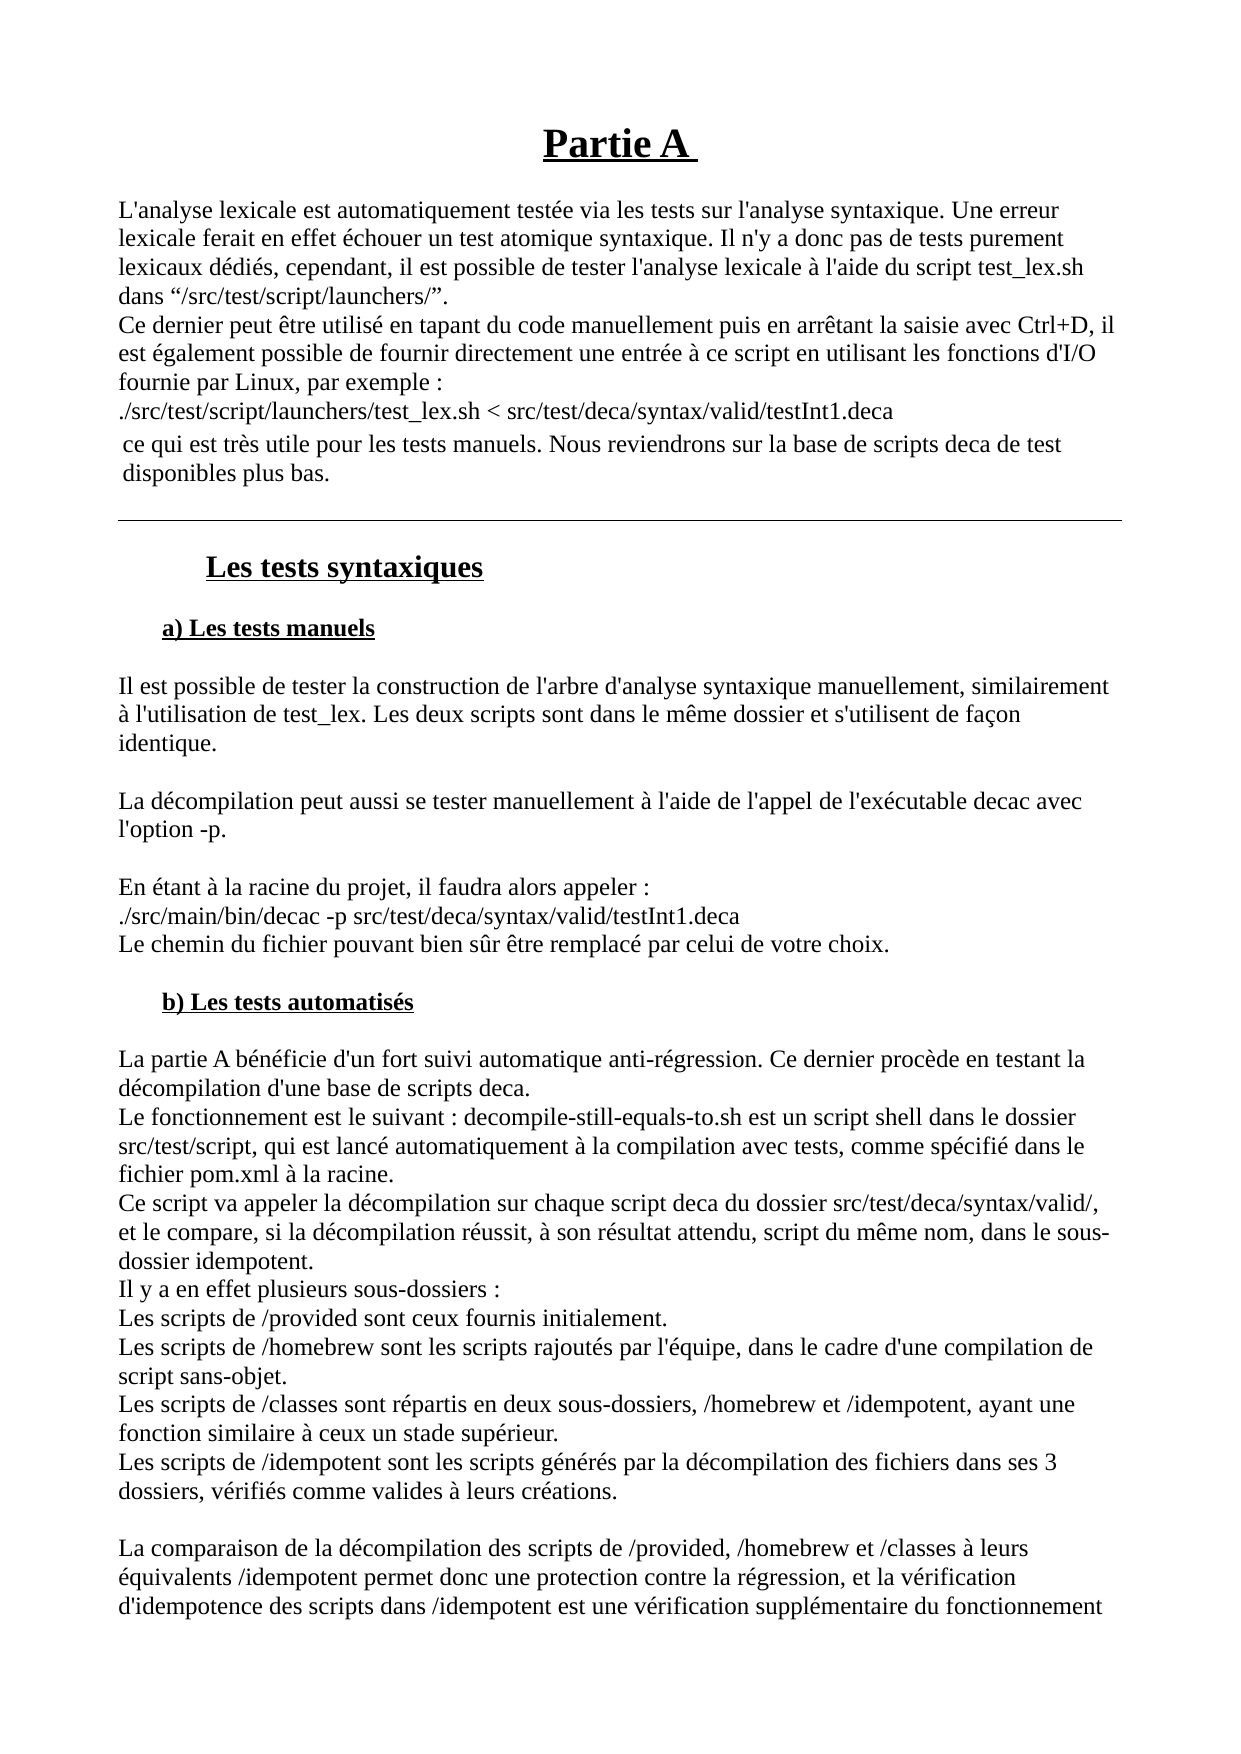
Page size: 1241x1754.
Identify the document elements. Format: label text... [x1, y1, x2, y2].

text Ce dernier peut être utilisé en tapant du code manuellement puis en arrêtant la saisie avec Ctrl+D, il est également possible de fournir directement une entrée à ce script en utilisant les fonctions d'I/O fournie par Linux, par exemple : ./src/test/script/launchers/test_lex.sh < src/test/deca/syntax/valid/testInt1.deca [118, 310, 1122, 425]
text a) Les tests manuels Il est possible de tester la construction de l'arbre d'analyse syntaxique manuellement, similairement à l'utilisation de test_lex. Les deux scripts sont dans le même dossier et s'utilisent de façon identique. [118, 613, 1122, 786]
text En étant à la racine du projet, il faudra alors appeler : [118, 872, 1122, 901]
text Le chemin du fichier pouvant bien sûr être remplacé par celui de votre choix. b) Les tests automatisés La partie A bénéficie d'un fort suivi automatique anti-régression. Ce dernier procède en testant la décompilation d'une base de scripts deca. Le fonctionnement est le suivant : decompile-still-equals-to.sh est un script shell dans le dossier src/test/script, qui est lancé automatiquement à la compilation avec tests, comme spécifié dans le fichier pom.xml à la racine. Ce script va appeler la décompilation sur chaque script deca du dossier src/test/deca/syntax/valid/, et le compare, si la décompilation réussit, à son résultat attendu, script du même nom, dans le sous-dossier idempotent. [118, 929, 1122, 1274]
text Il y a en effet plusieurs sous-dossiers : Les scripts de /provided sont ceux fournis initialement. Les scripts de /homebrew sont les scripts rajoutés par l'équipe, dans le cadre d'une compilation de script sans-objet. Les scripts de /classes sont répartis en deux sous-dossiers, /homebrew et /idempotent, ayant une fonction similaire à ceux un stade supérieur. Les scripts de /idempotent sont les scripts générés par la décompilation des fichiers dans ses 3 dossiers, vérifiés comme valides à leurs créations. La comparaison de la décompilation des scripts de /provided, /homebrew et /classes à leurs équivalents /idempotent permet donc une protection contre la régression, et la vérification d'idempotence des scripts dans /idempotent est une vérification supplémentaire du fonctionnement [118, 1274, 1122, 1619]
text Partie A [118, 118, 1122, 166]
text ce qui est très utile pour les tests manuels. Nous reviendrons sur la base de scripts deca de test disponibles plus bas. [118, 425, 1122, 520]
text Les tests syntaxiques [118, 549, 1122, 584]
text ./src/main/bin/decac -p src/test/deca/syntax/valid/testInt1.deca [118, 901, 1122, 929]
text L'analyse lexicale est automatiquement testée via les tests sur l'analyse syntaxique. Une erreur lexicale ferait en effet échouer un test atomique syntaxique. Il n'y a donc pas de tests purement lexicaux dédiés, cependant, il est possible de tester l'analyse lexicale à l'aide du script test_lex.sh dans “/src/test/script/launchers/”. [118, 195, 1122, 310]
text La décompilation peut aussi se tester manuellement à l'aide de l'appel de l'exécutable decac avec l'option -p. [118, 786, 1122, 843]
